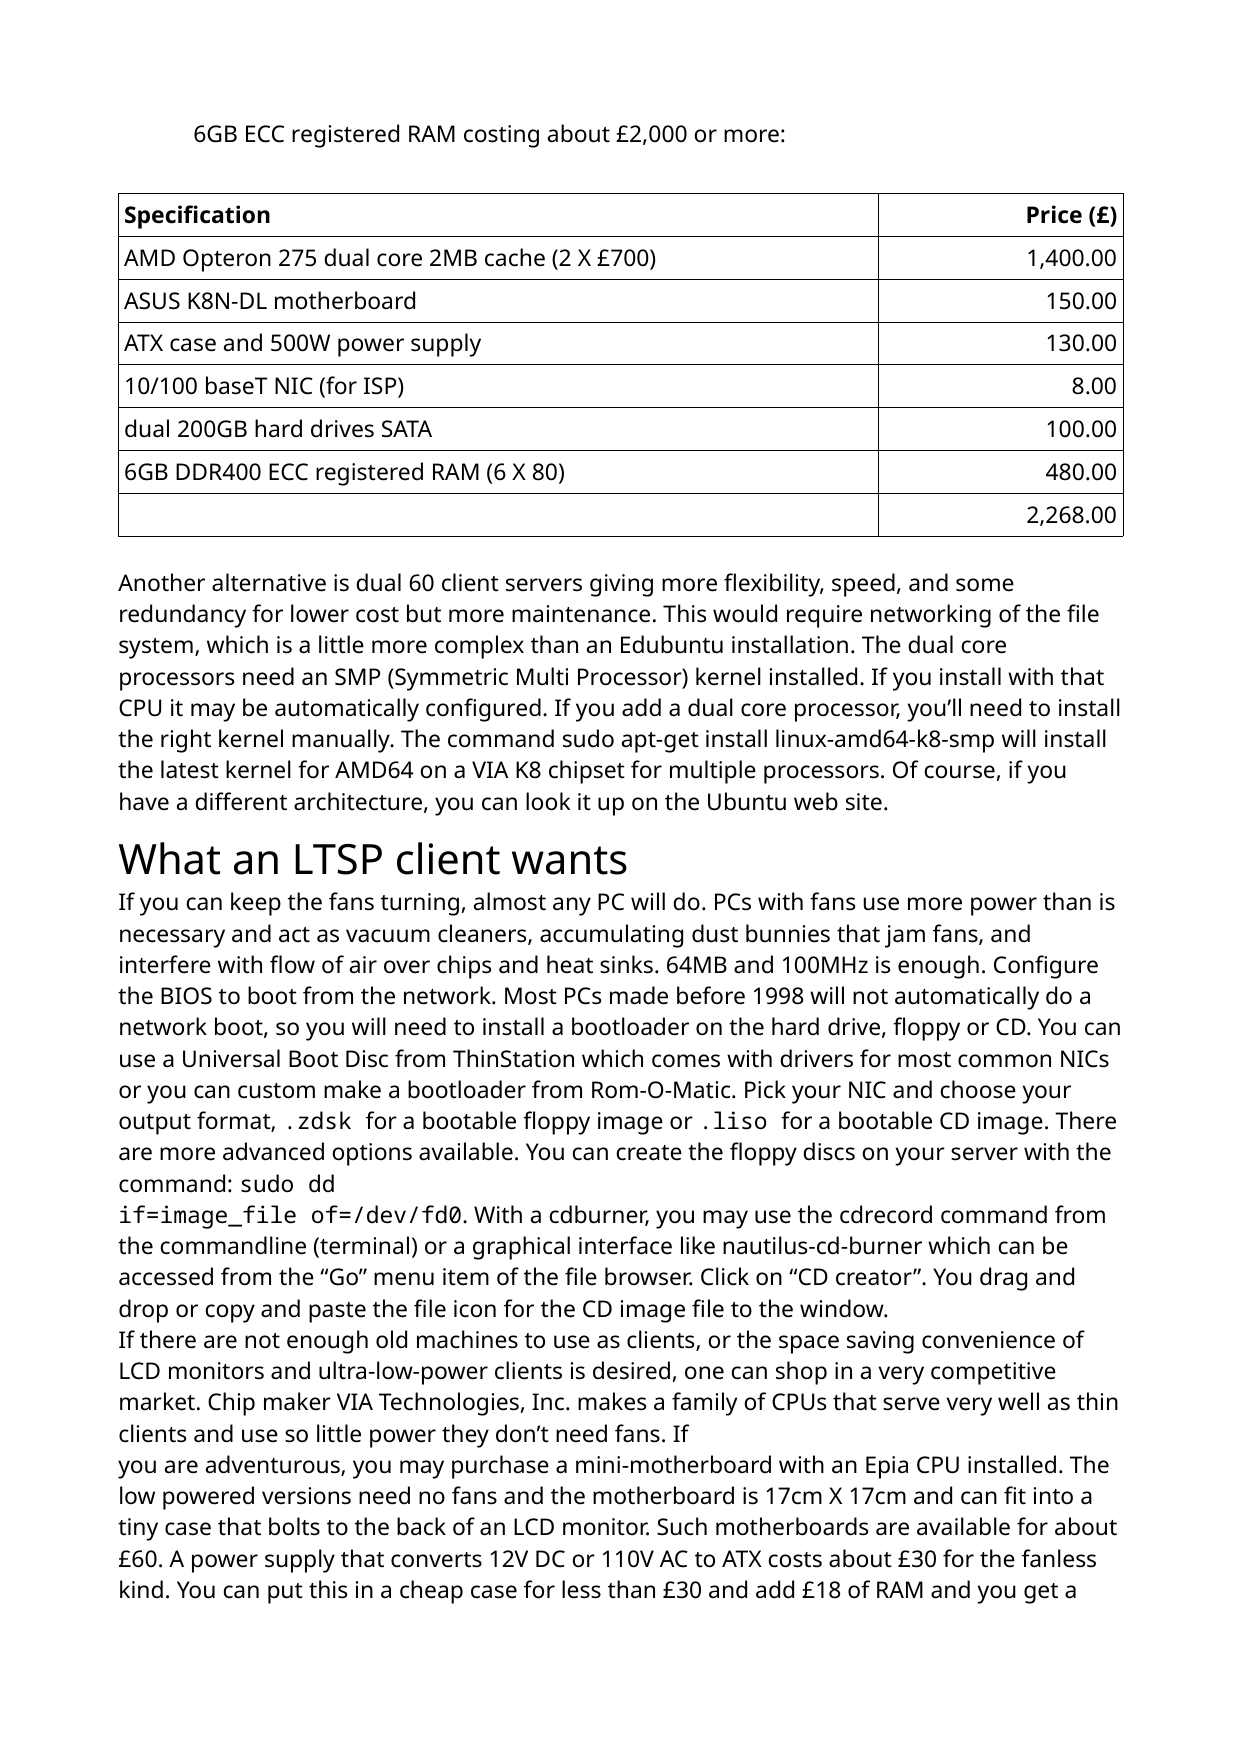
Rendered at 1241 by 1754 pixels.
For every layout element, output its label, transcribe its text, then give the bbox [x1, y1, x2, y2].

table_header Price (£) [879, 194, 1123, 236]
table_cell 150.00 [879, 280, 1123, 322]
table_header Specification [119, 194, 878, 236]
text If you can keep the fans turning, almost any PC will do. PCs with fans use more power than is necessary and act as vacuum cleaners, accumulating dust bunnies that jam fans, and interfere with flow of air over chips and heat sinks. 64MB and 100MHz is enough. Configure the BIOS to boot from the network. Most PCs made before 1998 will not automatically do a network boot, so you will need to install a bootloader on the hard drive, floppy or CD. You can use a Universal Boot Disc from ThinStation which comes with drivers for most common NICs or you can custom make a bootloader from Rom-O-Matic. Pick your NIC and choose your output format, .zdsk for a bootable floppy image or .liso for a bootable CD image. There are more advanced options available. You can create the floppy discs on your server with the command: sudo dd [118, 886, 1122, 1199]
table_cell 2,268.00 [879, 494, 1123, 536]
table_cell dual 200GB hard drives SATA [119, 408, 878, 450]
list 6GB ECC registered RAM costing about £2,000 or more: [156, 118, 1122, 149]
text If there are not enough old machines to use as clients, or the space saving convenience of LCD monitors and ultra-low-power clients is desired, one can shop in a very competitive market. Chip maker VIA Technologies, Inc. makes a family of CPUs that serve very well as thin clients and use so little power they don’t need fans. If [118, 1324, 1122, 1449]
table_cell 130.00 [879, 323, 1123, 364]
table_cell [119, 494, 878, 536]
table_cell 6GB DDR400 ECC registered RAM (6 X 80) [119, 451, 878, 493]
table_cell ASUS K8N-DL motherboard [119, 280, 878, 322]
text you are adventurous, you may purchase a mini-motherboard with an Epia CPU installed. The low powered versions need no fans and the motherboard is 17cm X 17cm and can fit into a tiny case that bolts to the back of an LCD monitor. Such motherboards are available for about £60. A power supply that converts 12V DC or 110V AC to ATX costs about £30 for the fanless kind. You can put this in a cheap case for less than £30 and add £18 of RAM and you get a [118, 1449, 1122, 1605]
table_cell 100.00 [879, 408, 1123, 450]
table_cell 10/100 baseT NIC (for ISP) [119, 365, 878, 407]
table_cell ATX case and 500W power supply [119, 323, 878, 364]
table_cell 8.00 [879, 365, 1123, 407]
table_cell 480.00 [879, 451, 1123, 493]
text Another alternative is dual 60 client servers giving more flexibility, speed, and some redundancy for lower cost but more maintenance. This would require networking of the file system, which is a little more complex than an Edubuntu installation. The dual core processors need an SMP (Symmetric Multi Processor) kernel installed. If you install with that CPU it may be automatically configured. If you add a dual core processor, you’ll need to install the right kernel manually. The command sudo apt-get install linux-amd64-k8-smp will install the latest kernel for AMD64 on a VIA K8 chipset for multiple processors. Of course, if you have a different architecture, you can look it up on the Ubuntu web site. [118, 567, 1122, 817]
text if=image_file of=/dev/fd0. With a cdburner, you may use the cdrecord command from the commandline (terminal) or a graphical interface like nautilus-cd-burner which can be accessed from the “Go” menu item of the file browser. Click on “CD creator”. You drag and drop or copy and paste the file icon for the CD image file to the window. [118, 1199, 1122, 1324]
text What an LTSP client wants [118, 829, 1122, 886]
table_cell AMD Opteron 275 dual core 2MB cache (2 X £700) [119, 237, 878, 279]
table_cell 1,400.00 [879, 237, 1123, 279]
